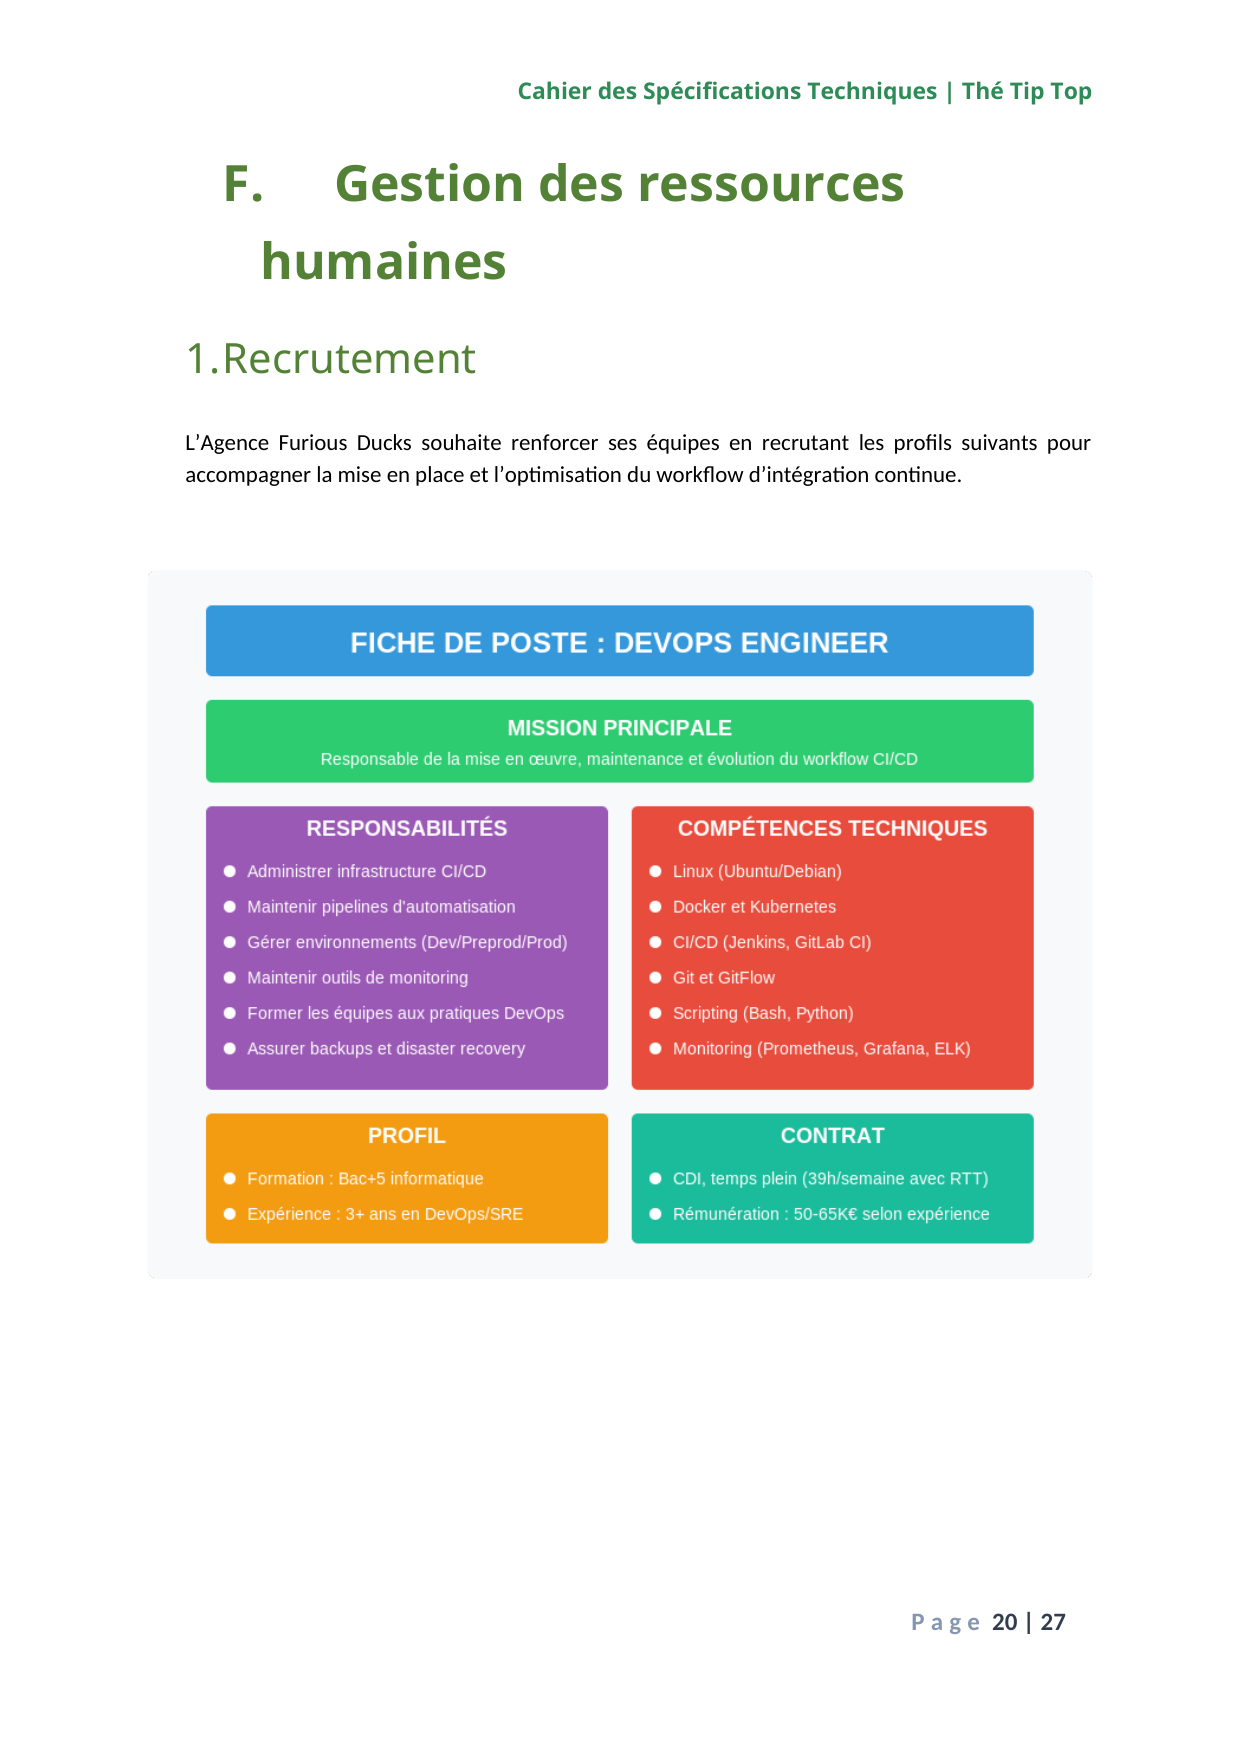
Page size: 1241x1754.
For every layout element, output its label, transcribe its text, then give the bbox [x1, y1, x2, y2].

list Gestion des ressources humaines [223, 148, 1093, 294]
text L’Agence Furious Ducks souhaite renforcer ses équipes en recrutant les profils suivants pour accompagner la mise en place et l’optimisation du workflow d’intégration continue. [185, 428, 1093, 488]
list Recrutement [185, 329, 1093, 386]
